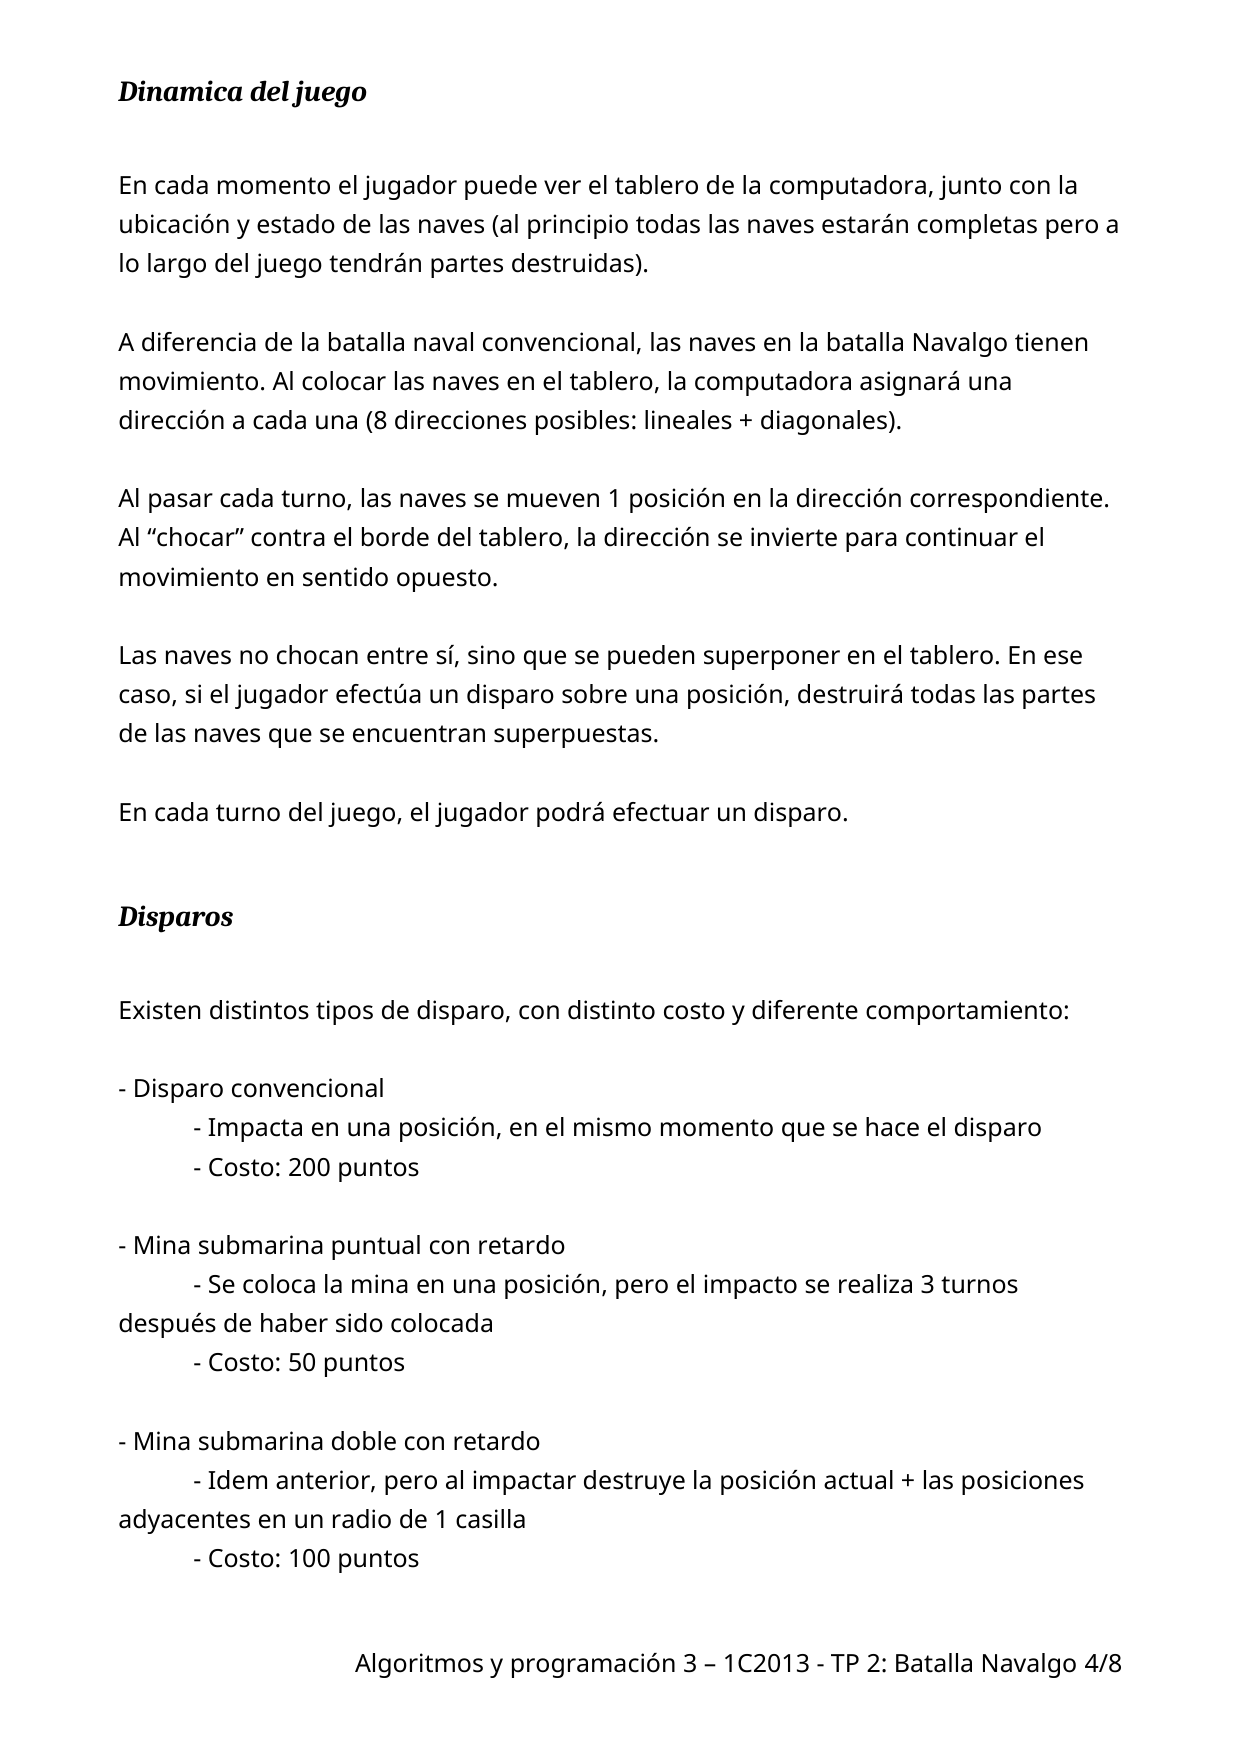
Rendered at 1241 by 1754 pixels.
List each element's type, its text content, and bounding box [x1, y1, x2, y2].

text - Disparo convencional [118, 1071, 1122, 1105]
text - Costo: 50 puntos [118, 1345, 1122, 1379]
text A diferencia de la batalla naval convencional, las naves en la batalla Navalgo tienen movimiento. Al colocar las naves en el tablero, la computadora asignará una dirección a cada una (8 direcciones posibles: lineales + diagonales). [118, 324, 1122, 437]
text Al pasar cada turno, las naves se mueven 1 posición en la dirección correspondiente. [118, 481, 1122, 515]
text Al “chocar” contra el borde del tablero, la dirección se invierte para continuar el movimiento en sentido opuesto. [118, 520, 1122, 593]
text En cada turno del juego, el jugador podrá efectuar un disparo. [118, 794, 1122, 828]
subtitle Dinamica del juego [118, 75, 1122, 108]
text En cada momento el jugador puede ver el tablero de la computadora, junto con la ubicación y estado de las naves (al principio todas las naves estarán completas pero a lo largo del juego tendrán partes destruidas). [118, 168, 1122, 280]
text - Impacta en una posición, en el mismo momento que se hace el disparo [118, 1110, 1122, 1144]
text - Idem anterior, pero al impactar destruye la posición actual + las posiciones adyacentes en un radio de 1 casilla [118, 1462, 1122, 1536]
text - Costo: 100 puntos [118, 1541, 1122, 1575]
subtitle Disparos [118, 900, 1122, 933]
text Existen distintos tipos de disparo, con distinto costo y diferente comportamiento: [118, 992, 1122, 1027]
text - Costo: 200 puntos [118, 1149, 1122, 1183]
text - Mina submarina puntual con retardo [118, 1227, 1122, 1262]
text - Mina submarina doble con retardo [118, 1423, 1122, 1457]
text - Se coloca la mina en una posición, pero el impacto se realiza 3 turnos después de haber sido colocada [118, 1267, 1122, 1340]
text Las naves no chocan entre sí, sino que se pueden superponer en el tablero. En ese caso, si el jugador efectúa un disparo sobre una posición, destruirá todas las partes de las naves que se encuentran superpuestas. [118, 638, 1122, 750]
